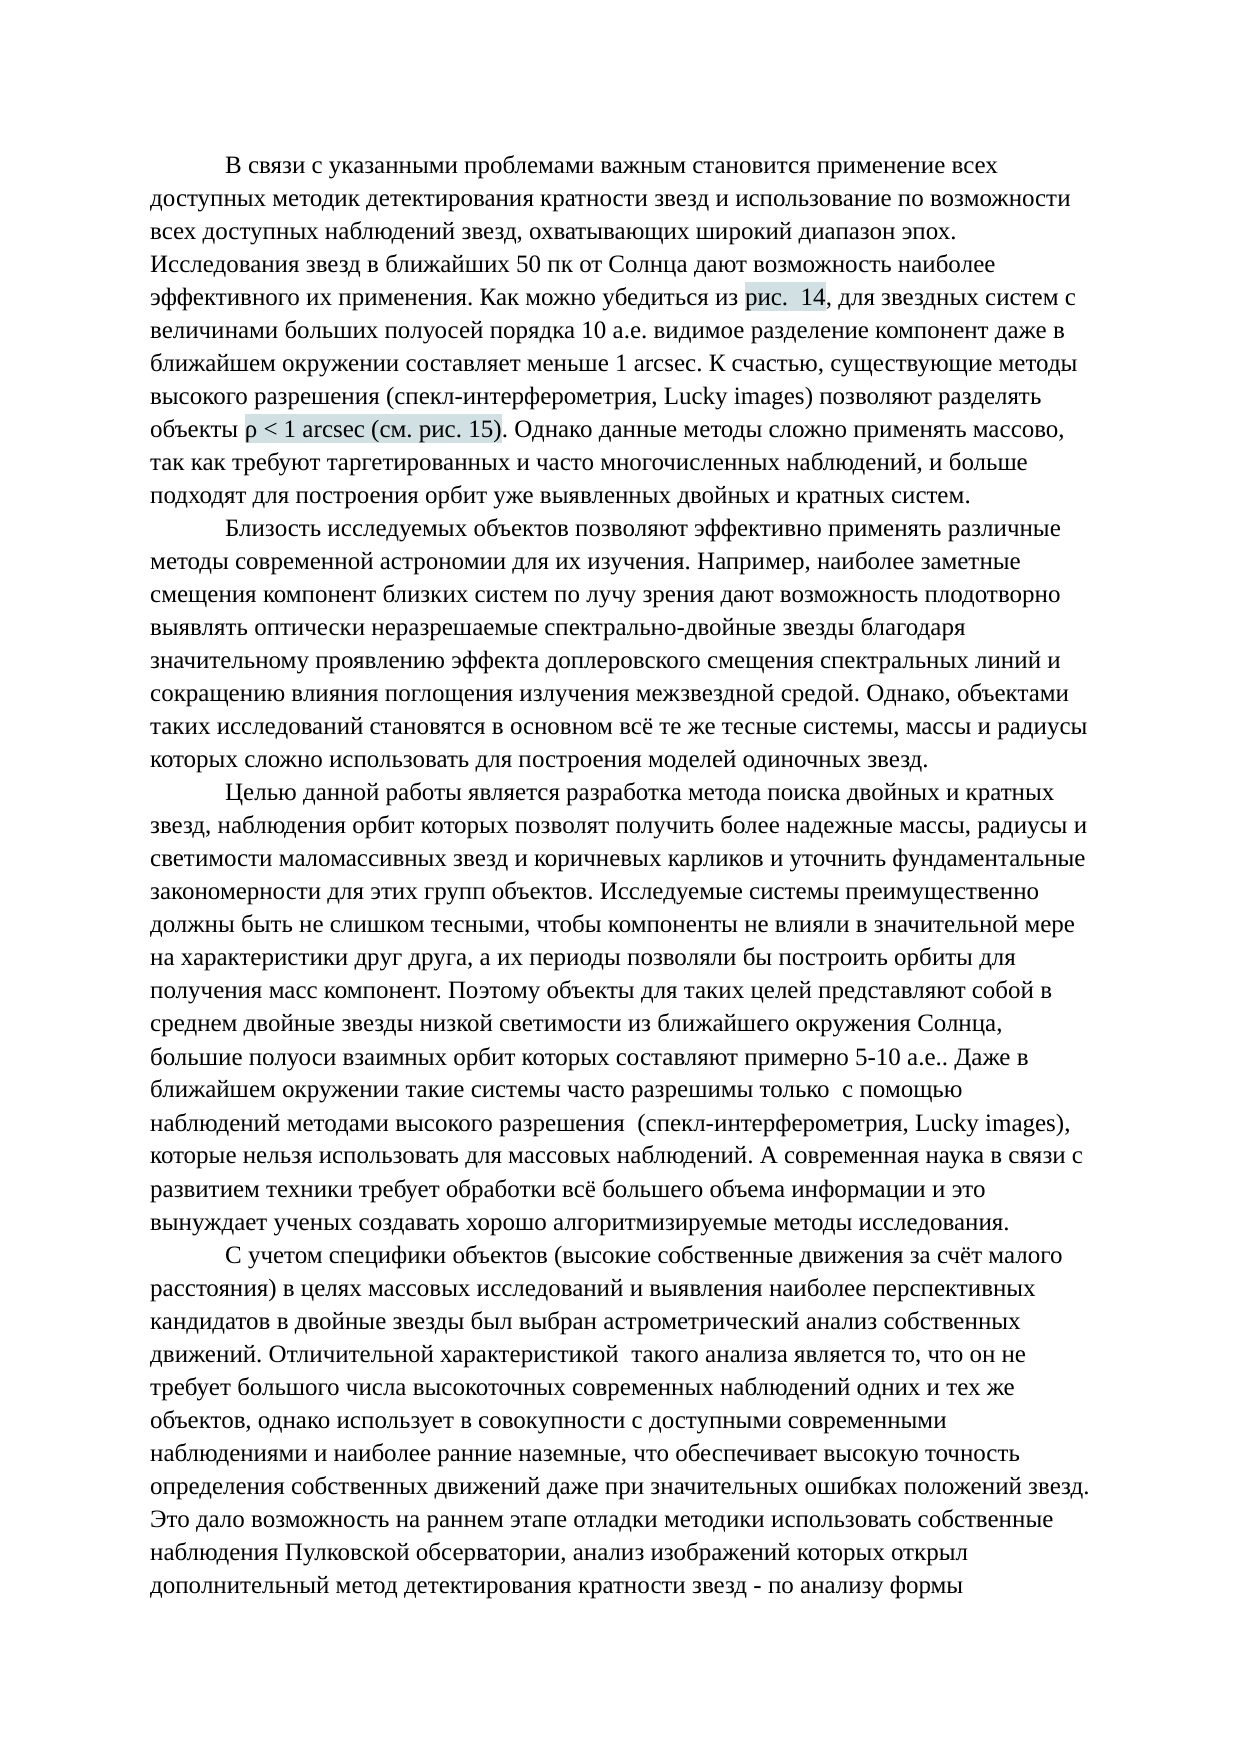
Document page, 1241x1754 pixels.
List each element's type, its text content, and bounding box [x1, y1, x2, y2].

text Близость исследуемых объектов позволяют эффективно применять различные методы современной астрономии для их изучения. Например, наиболее заметные смещения компонент близких систем по лучу зрения дают возможность плодотворно выявлять оптически неразрешаемые спектрально-двойные звезды благодаря значительному проявлению эффекта доплеровского смещения спектральных линий и сокращению влияния поглощения излучения межзвездной средой. Однако, объектами таких исследований становятся в основном всё те же тесные системы, массы и радиусы которых сложно использовать для построения моделей одиночных звезд. [150, 513, 1090, 773]
text В связи с указанными проблемами важным становится применение всех доступных методик детектирования кратности звезд и использование по возможности всех доступных наблюдений звезд, охватывающих широкий диапазон эпох. Исследования звезд в ближайших 50 пк от Солнца дают возможность наиболее эффективного их применения. Как можно убедиться из рис. 14, для звездных систем с величинами больших полуосей порядка 10 а.е. видимое разделение компонент даже в ближайшем окружении составляет меньше 1 arcsec. К счастью, существующие методы высокого разрешения (спекл-интерферометрия, Lucky images) позволяют разделять объекты ρ < 1 arcsec (см. рис. 15). Однако данные методы сложно применять массово, так как требуют таргетированных и часто многочисленных наблюдений, и больше подходят для построения орбит уже выявленных двойных и кратных систем. [150, 150, 1090, 509]
text Целью данной работы является разработка метода поиска двойных и кратных звезд, наблюдения орбит которых позволят получить более надежные массы, радиусы и светимости маломассивных звезд и коричневых карликов и уточнить фундаментальные закономерности для этих групп объектов. Исследуемые системы преимущественно должны быть не слишком тесными, чтобы компоненты не влияли в значительной мере на характеристики друг друга, а их периоды позволяли бы построить орбиты для получения масс компонент. Поэтому объекты для таких целей представляют собой в среднем двойные звезды низкой светимости из ближайшего окружения Солнца, большие полуоси взаимных орбит которых составляют примерно 5-10 а.е.. Даже в ближайшем окружении такие системы часто разрешимы только с помощью наблюдений методами высокого разрешения (спекл-интерферометрия, Lucky images), которые нельзя использовать для массовых наблюдений. А современная наука в связи с развитием техники требует обработки всё большего объема информации и это вынуждает ученых создавать хорошо алгоритмизируемые методы исследования. [150, 777, 1090, 1235]
text С учетом специфики объектов (высокие собственные движения за счёт малого расстояния) в целях массовых исследований и выявления наиболее перспективных кандидатов в двойные звезды был выбран астрометрический анализ собственных движений. Отличительной характеристикой такого анализа является то, что он не требует большого числа высокоточных современных наблюдений одних и тех же объектов, однако использует в совокупности с доступными современными наблюдениями и наиболее ранние наземные, что обеспечивает высокую точность определения собственных движений даже при значительных ошибках положений звезд. Это дало возможность на раннем этапе отладки методики использовать собственные наблюдения Пулковской обсерватории, анализ изображений которых открыл дополнительный метод детектирования кратности звезд - по анализу формы [150, 1240, 1090, 1599]
